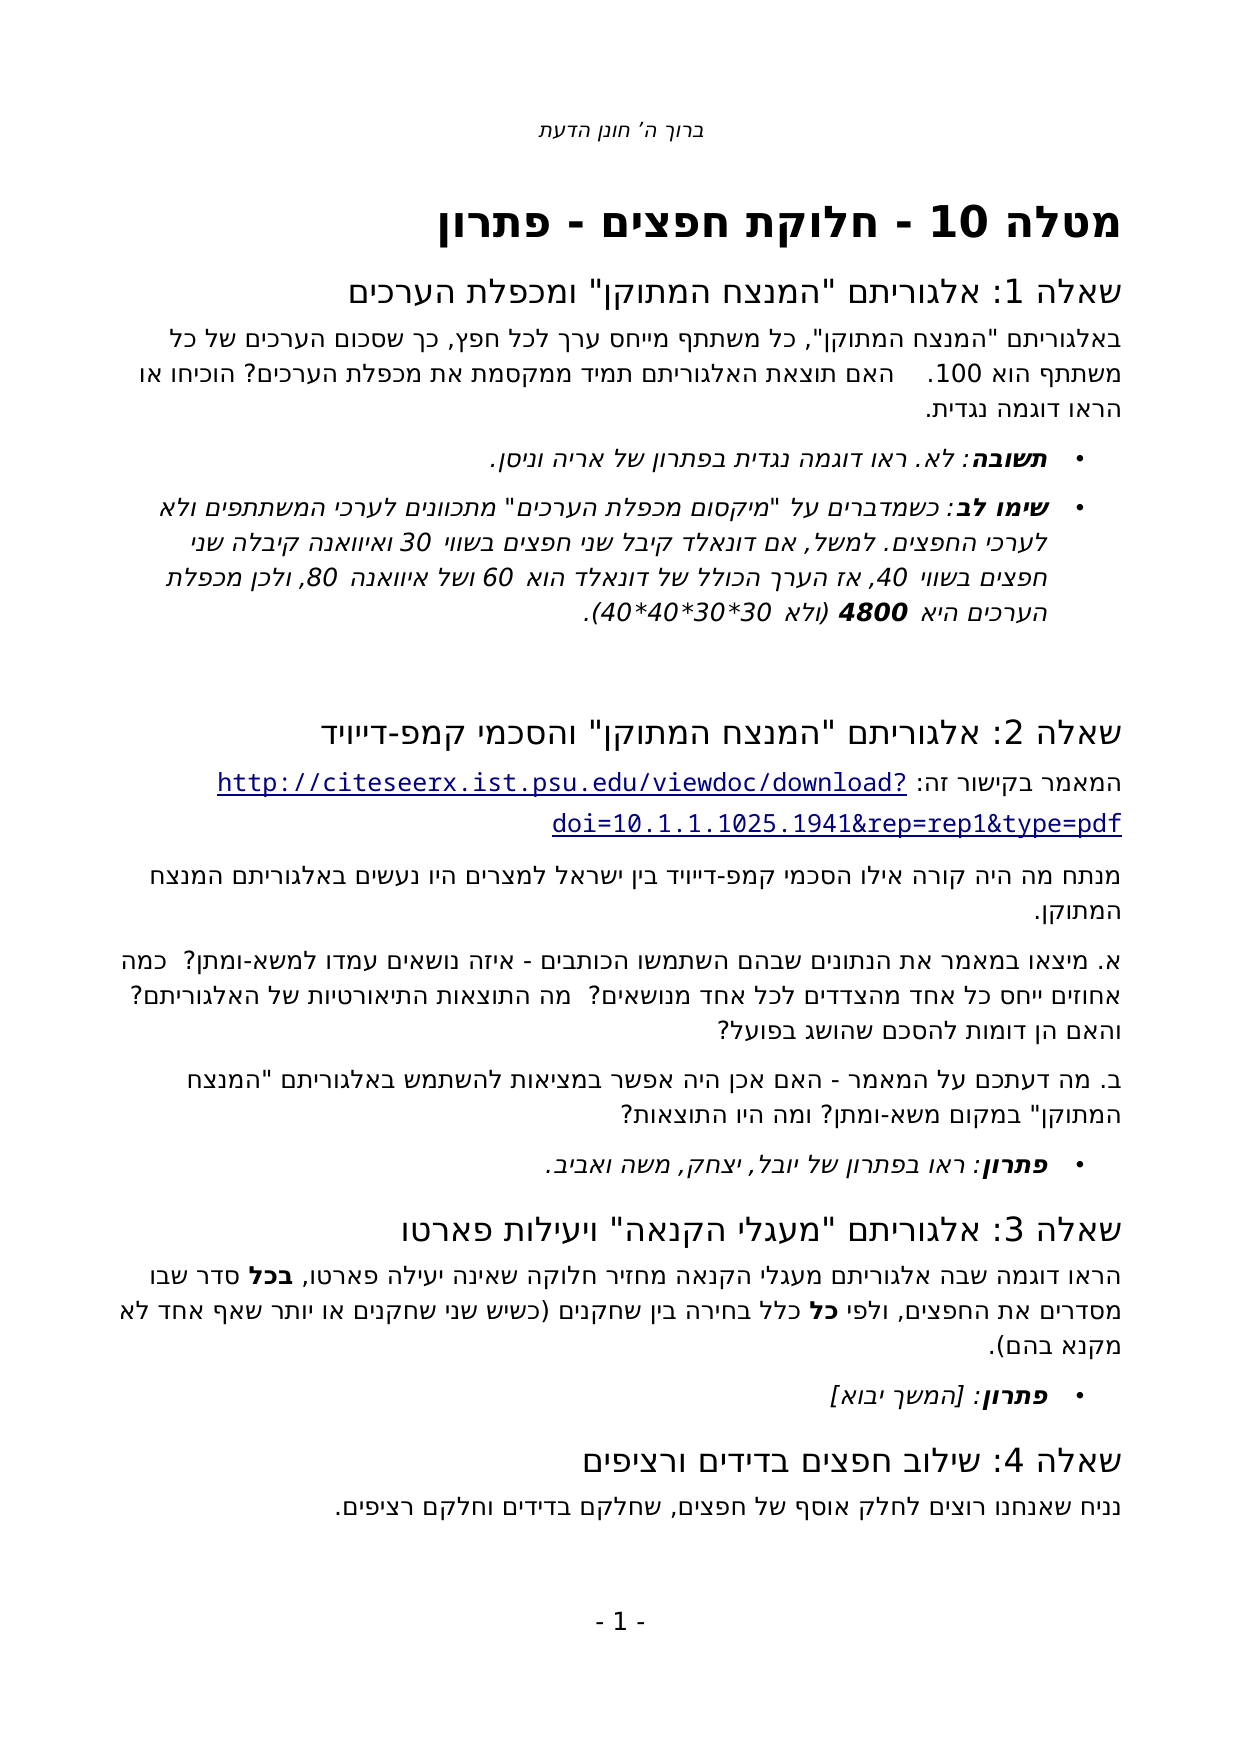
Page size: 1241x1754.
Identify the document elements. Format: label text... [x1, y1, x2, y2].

list שימו לב: כשמדברים על "מיקסום מכפלת הערכים" מתכוונים לערכי המשתתפים ולא לערכי החפצים. למשל, אם דונאלד קיבל שני חפצים בשווי 30 ואיוואנה קיבלה שני חפצים בשווי 40, אז הערך הכולל של דונאלד הוא 60 ושל איוואנה 80, ולכן מכפלת הערכים היא 4800 (ולא 30*30*40*40). [118, 493, 1084, 627]
subtitle מטלה 10 - חלוקת חפצים - פתרון [118, 197, 1122, 248]
list פתרון: ראו בפתרון של יובל, יצחק, משה ואביב. [118, 1150, 1084, 1179]
subtitle שאלה 1: אלגוריתם "המנצח המתוקן" ומכפלת הערכים [118, 273, 1122, 312]
list תשובה: לא. ראו דוגמה נגדית בפתרון של אריה וניסן. [118, 444, 1084, 473]
subtitle שאלה 2: אלגוריתם "המנצח המתוקן" והסכמי קמפ-דייויד [118, 714, 1122, 753]
text א. מיצאו במאמר את הנתונים שבהם השתמשו הכותבים - איזה נושאים עמדו למשא-ומתן? כמה אחוזים ייחס כל אחד מהצדדים לכל אחד מנושאים? מה התוצאות התיאורטיות של האלגוריתם? והאם הן דומות להסכם שהושג בפועל? [118, 946, 1122, 1045]
text ב. מה דעתכם על המאמר - האם אכן היה אפשר במציאות להשתמש באלגוריתם "המנצח המתוקן" במקום משא-ומתן? ומה היו התוצאות? [118, 1066, 1122, 1130]
text באלגוריתם "המנצח המתוקן", כל משתתף מייחס ערך לכל חפץ, כך שסכום הערכים של כל משתתף הוא 100. האם תוצאת האלגוריתם תמיד ממקסמת את מכפלת הערכים? הוכיחו או הראו דוגמה נגדית. [118, 324, 1122, 423]
subtitle שאלה 3: אלגוריתם "מעגלי הקנאה" ויעילות פארטו [118, 1210, 1122, 1249]
list פתרון: [המשך יבוא] [118, 1381, 1084, 1410]
text מנתח מה היה קורה אילו הסכמי קמפ-דייויד בין ישראל למצרים היו נעשים באלגוריתם המנצח המתוקן. [118, 861, 1122, 926]
text הראו דוגמה שבה אלגוריתם מעגלי הקנאה מחזיר חלוקה שאינה יעילה פארטו, בכל סדר שבו מסדרים את החפצים, ולפי כל כלל בחירה בין שחקנים (כשיש שני שחקנים או יותר שאף אחד לא מקנא בהם). [118, 1261, 1122, 1361]
text נניח שאנחנו רוצים לחלק אוסף של חפצים, שחלקם בדידים וחלקם רציפים. [118, 1492, 1122, 1522]
subtitle שאלה 4: שילוב חפצים בדידים ורציפים [118, 1441, 1122, 1480]
text המאמר בקישור זה: http://citeseerx.ist.psu.edu/viewdoc/download?doi=10.1.1.1025.1941&rep=rep1&type=pdf [118, 765, 1122, 840]
